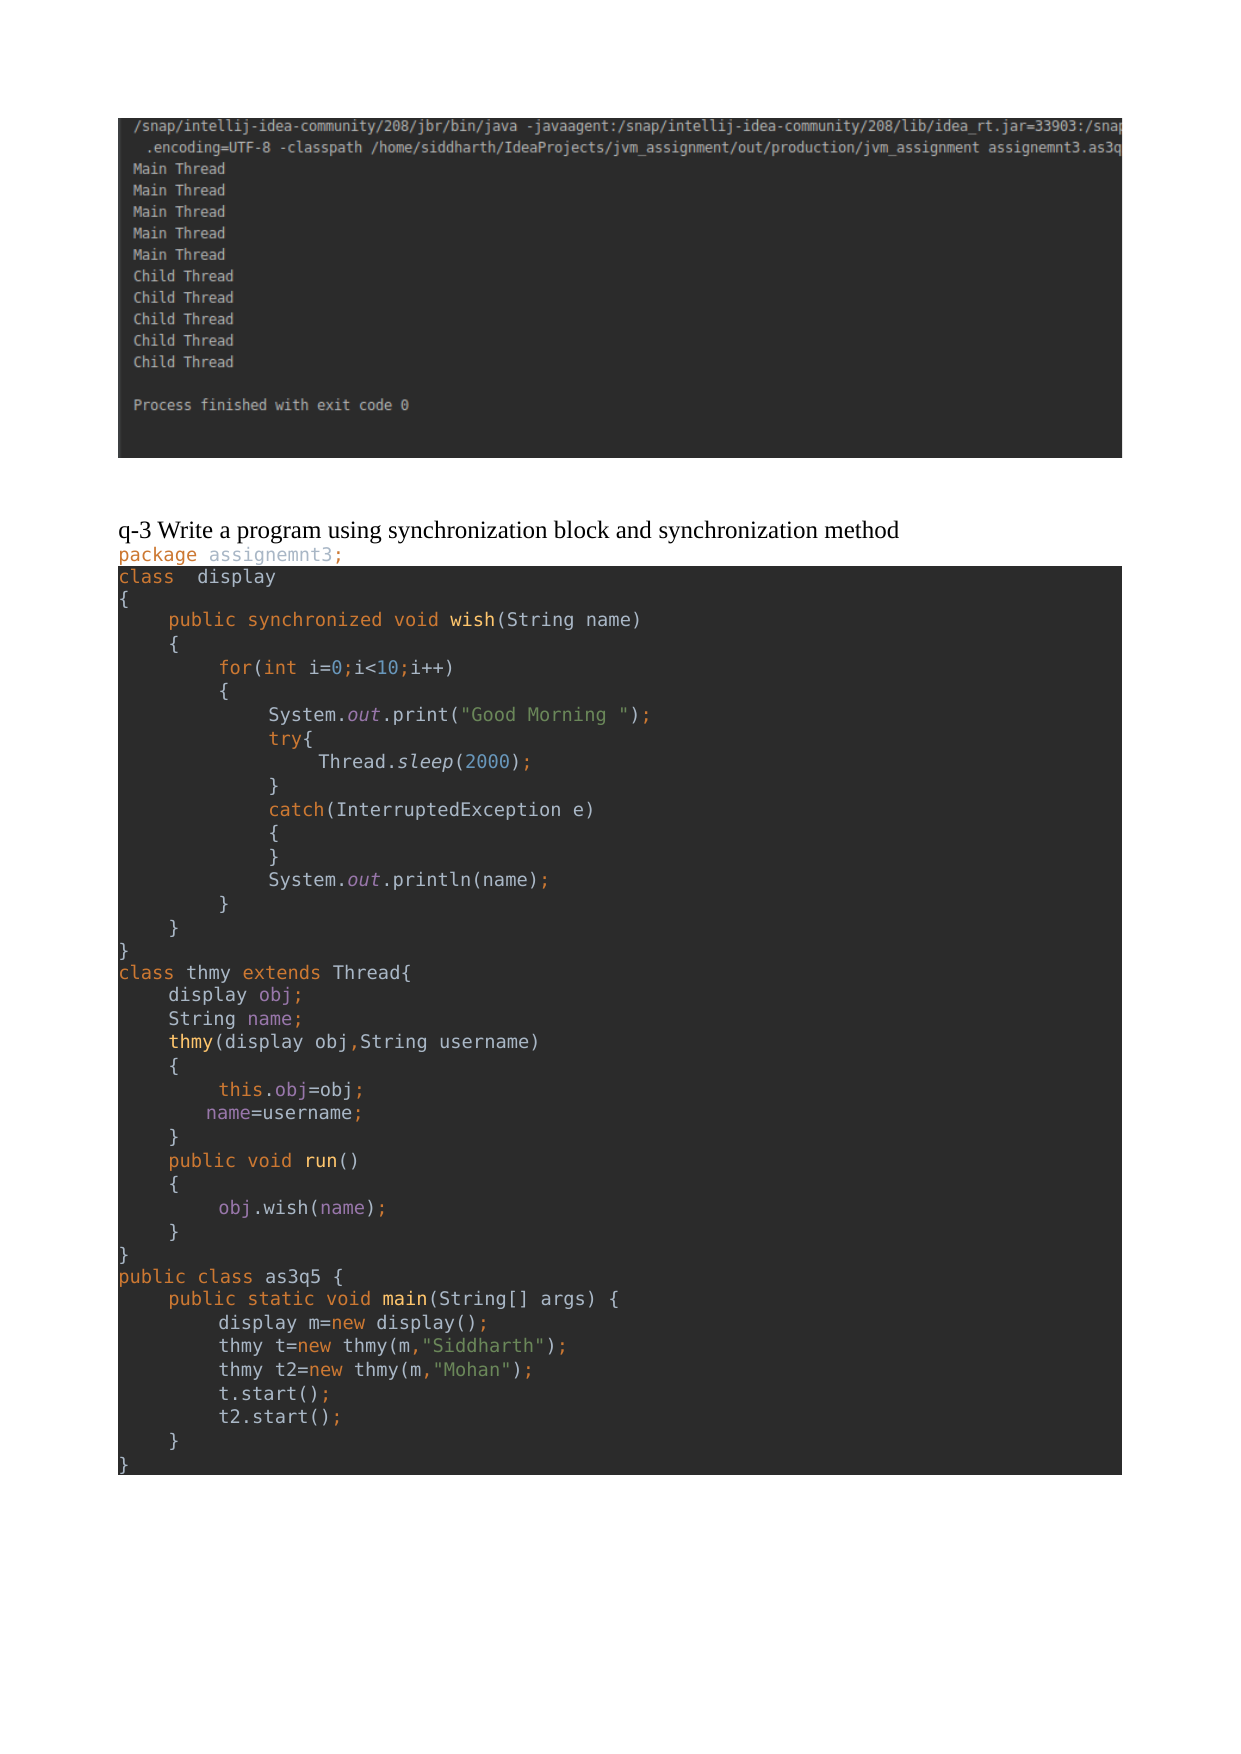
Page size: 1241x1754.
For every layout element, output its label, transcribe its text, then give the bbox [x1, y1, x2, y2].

text thmy t=new thmy(m,"Siddharth"); [118, 1335, 1122, 1359]
text { [118, 680, 1122, 704]
text { [118, 587, 1122, 609]
text thmy t2=new thmy(m,"Mohan"); [118, 1359, 1122, 1383]
text } [118, 775, 1122, 798]
text package assignemnt3; [118, 544, 1122, 566]
text try{ [118, 728, 1122, 751]
text Thread.sleep(2000); [118, 751, 1122, 775]
text public static void main(String[] args) { [118, 1288, 1122, 1312]
text class display [118, 566, 1122, 587]
text t.start(); [118, 1383, 1122, 1406]
text { [118, 1055, 1122, 1079]
text } [118, 917, 1122, 940]
text } [118, 1221, 1122, 1244]
text } [118, 1126, 1122, 1150]
text t2.start(); [118, 1406, 1122, 1430]
text q-3 Write a program using synchronization block and synchronization method [118, 515, 1122, 544]
text } [118, 893, 1122, 917]
text System.out.print("Good Morning "); [118, 704, 1122, 728]
text } [118, 940, 1122, 962]
text } [118, 846, 1122, 869]
text public synchronized void wish(String name) [118, 609, 1122, 633]
text } [118, 1430, 1122, 1453]
text System.out.println(name); [118, 869, 1122, 893]
text { [118, 633, 1122, 657]
text this.obj=obj; [118, 1079, 1122, 1102]
text public class as3q5 { [118, 1266, 1122, 1288]
text name=username; [118, 1102, 1122, 1126]
text class thmy extends Thread{ [118, 962, 1122, 984]
text public void run() [118, 1150, 1122, 1173]
text catch(InterruptedException e) [118, 798, 1122, 822]
text thmy(display obj,String username) [118, 1031, 1122, 1055]
text { [118, 1173, 1122, 1197]
text } [118, 1453, 1122, 1475]
text obj.wish(name); [118, 1197, 1122, 1221]
text for(int i=0;i<10;i++) [118, 657, 1122, 680]
picture [118, 118, 1123, 458]
text display m=new display(); [118, 1312, 1122, 1335]
text } [118, 1244, 1122, 1266]
text String name; [118, 1008, 1122, 1031]
text display obj; [118, 984, 1122, 1008]
text { [118, 822, 1122, 846]
